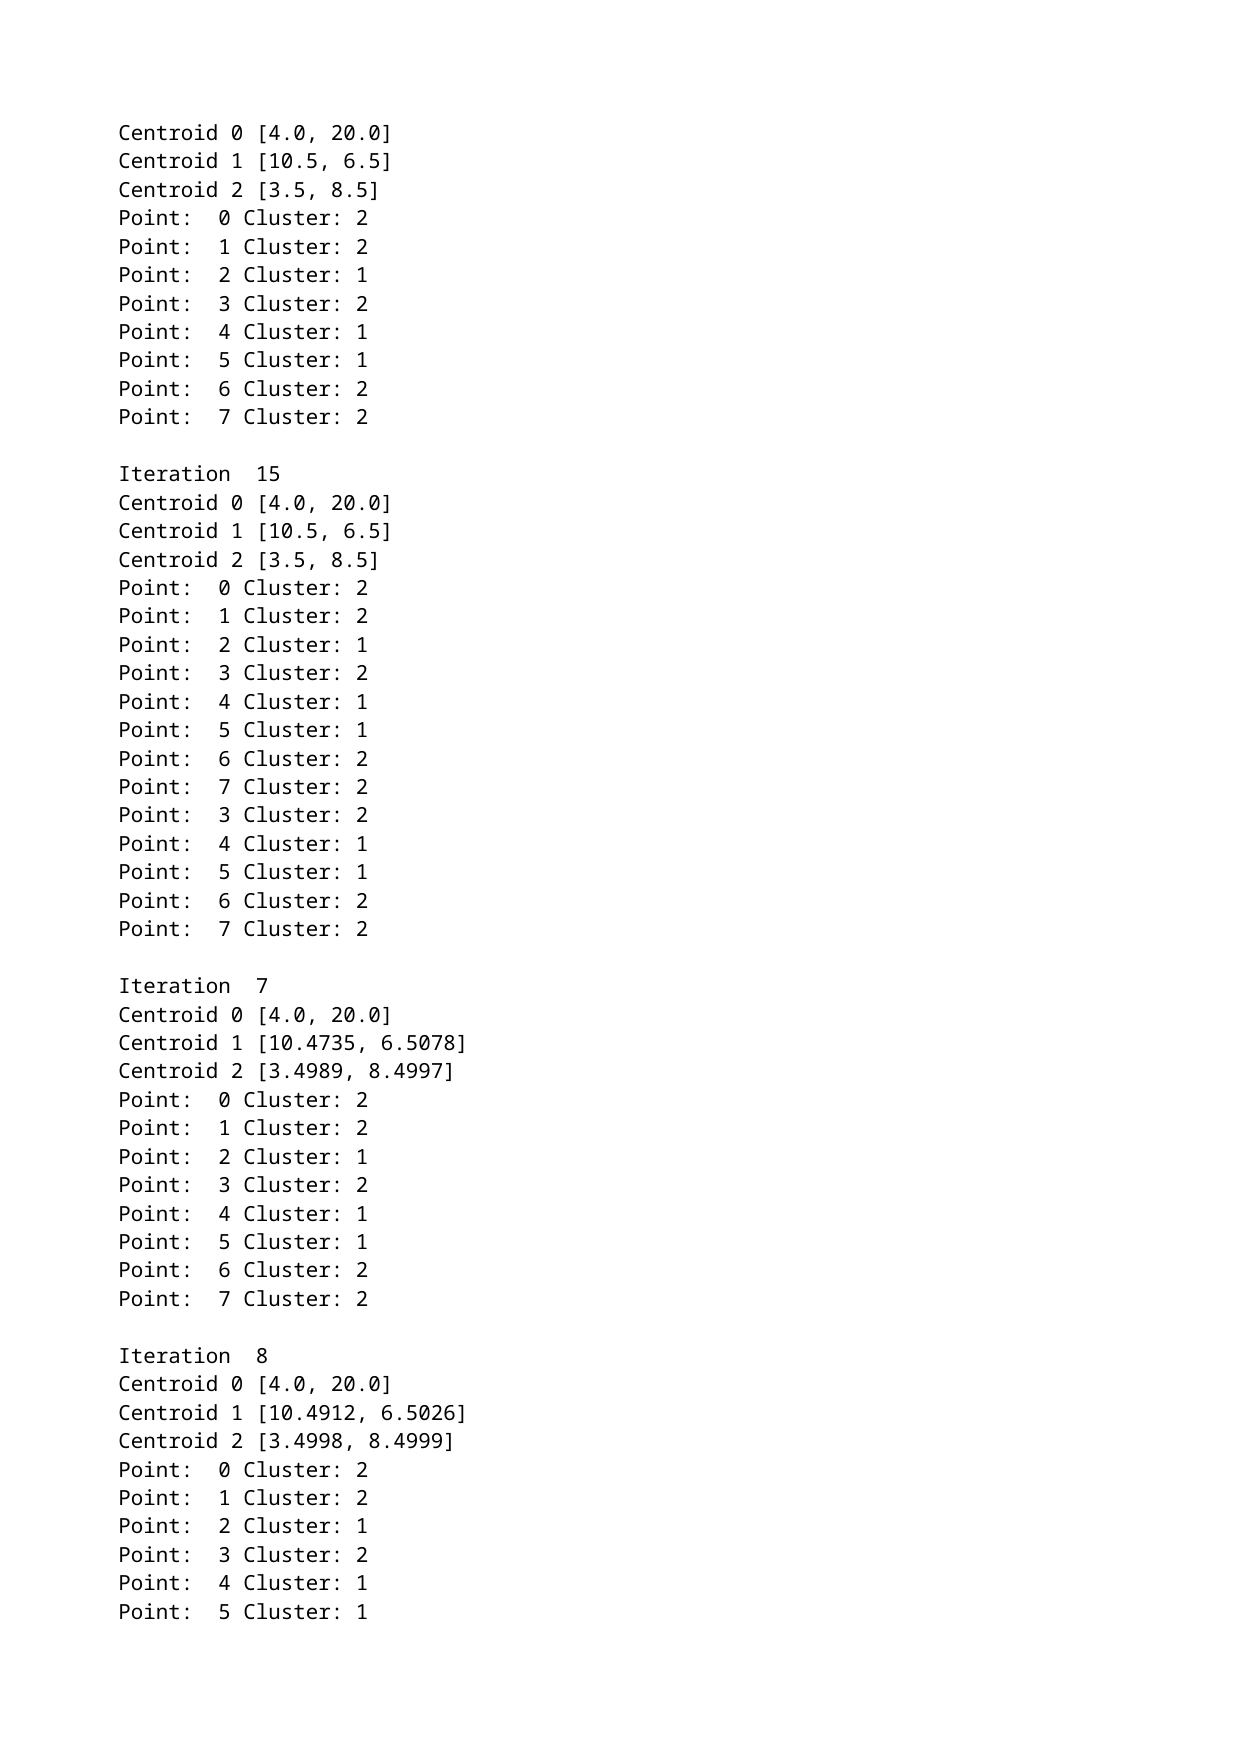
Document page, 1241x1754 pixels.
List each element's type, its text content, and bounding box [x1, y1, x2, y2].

text Point: 5 Cluster: 1 [118, 857, 1122, 886]
text Point: 3 Cluster: 2 [118, 289, 1122, 317]
text Point: 0 Cluster: 2 [118, 573, 1122, 602]
text Point: 7 Cluster: 2 [118, 1284, 1122, 1312]
text Point: 1 Cluster: 2 [118, 1483, 1122, 1512]
text Centroid 2 [3.4989, 8.4997] [118, 1057, 1122, 1085]
text Point: 5 Cluster: 1 [118, 346, 1122, 374]
text Point: 2 Cluster: 1 [118, 630, 1122, 658]
text Point: 1 Cluster: 2 [118, 602, 1122, 630]
text Centroid 1 [10.4912, 6.5026] [118, 1398, 1122, 1426]
text Centroid 1 [10.5, 6.5] [118, 516, 1122, 545]
text Point: 1 Cluster: 2 [118, 232, 1122, 260]
text Point: 7 Cluster: 2 [118, 914, 1122, 943]
text Point: 2 Cluster: 1 [118, 1512, 1122, 1540]
text Point: 4 Cluster: 1 [118, 317, 1122, 346]
text Centroid 2 [3.5, 8.5] [118, 175, 1122, 203]
text Point: 3 Cluster: 2 [118, 1540, 1122, 1568]
text Point: 3 Cluster: 2 [118, 658, 1122, 687]
text Point: 6 Cluster: 2 [118, 886, 1122, 914]
text Point: 2 Cluster: 1 [118, 1142, 1122, 1170]
text Point: 0 Cluster: 2 [118, 203, 1122, 232]
text Point: 7 Cluster: 2 [118, 772, 1122, 801]
text Iteration 7 [118, 971, 1122, 1000]
text Centroid 2 [3.5, 8.5] [118, 545, 1122, 573]
text Point: 2 Cluster: 1 [118, 260, 1122, 289]
text Point: 1 Cluster: 2 [118, 1113, 1122, 1142]
text Centroid 0 [4.0, 20.0] [118, 488, 1122, 516]
text Point: 4 Cluster: 1 [118, 1568, 1122, 1597]
text Centroid 0 [4.0, 20.0] [118, 1000, 1122, 1028]
text Centroid 2 [3.4998, 8.4999] [118, 1426, 1122, 1455]
text Iteration 15 [118, 459, 1122, 488]
text Point: 5 Cluster: 1 [118, 1227, 1122, 1256]
text Point: 5 Cluster: 1 [118, 715, 1122, 744]
text Point: 0 Cluster: 2 [118, 1085, 1122, 1113]
text Point: 3 Cluster: 2 [118, 801, 1122, 829]
text Point: 6 Cluster: 2 [118, 374, 1122, 402]
text Iteration 8 [118, 1341, 1122, 1369]
text Point: 0 Cluster: 2 [118, 1455, 1122, 1483]
text Centroid 1 [10.5, 6.5] [118, 147, 1122, 175]
text Point: 7 Cluster: 2 [118, 402, 1122, 431]
text Centroid 1 [10.4735, 6.5078] [118, 1028, 1122, 1057]
text Point: 4 Cluster: 1 [118, 1199, 1122, 1227]
text Point: 4 Cluster: 1 [118, 829, 1122, 857]
text Point: 6 Cluster: 2 [118, 1256, 1122, 1284]
text Point: 4 Cluster: 1 [118, 687, 1122, 715]
text Centroid 0 [4.0, 20.0] [118, 1369, 1122, 1398]
text Point: 3 Cluster: 2 [118, 1170, 1122, 1199]
text Centroid 0 [4.0, 20.0] [118, 118, 1122, 147]
text Point: 5 Cluster: 1 [118, 1597, 1122, 1625]
text Point: 6 Cluster: 2 [118, 744, 1122, 772]
